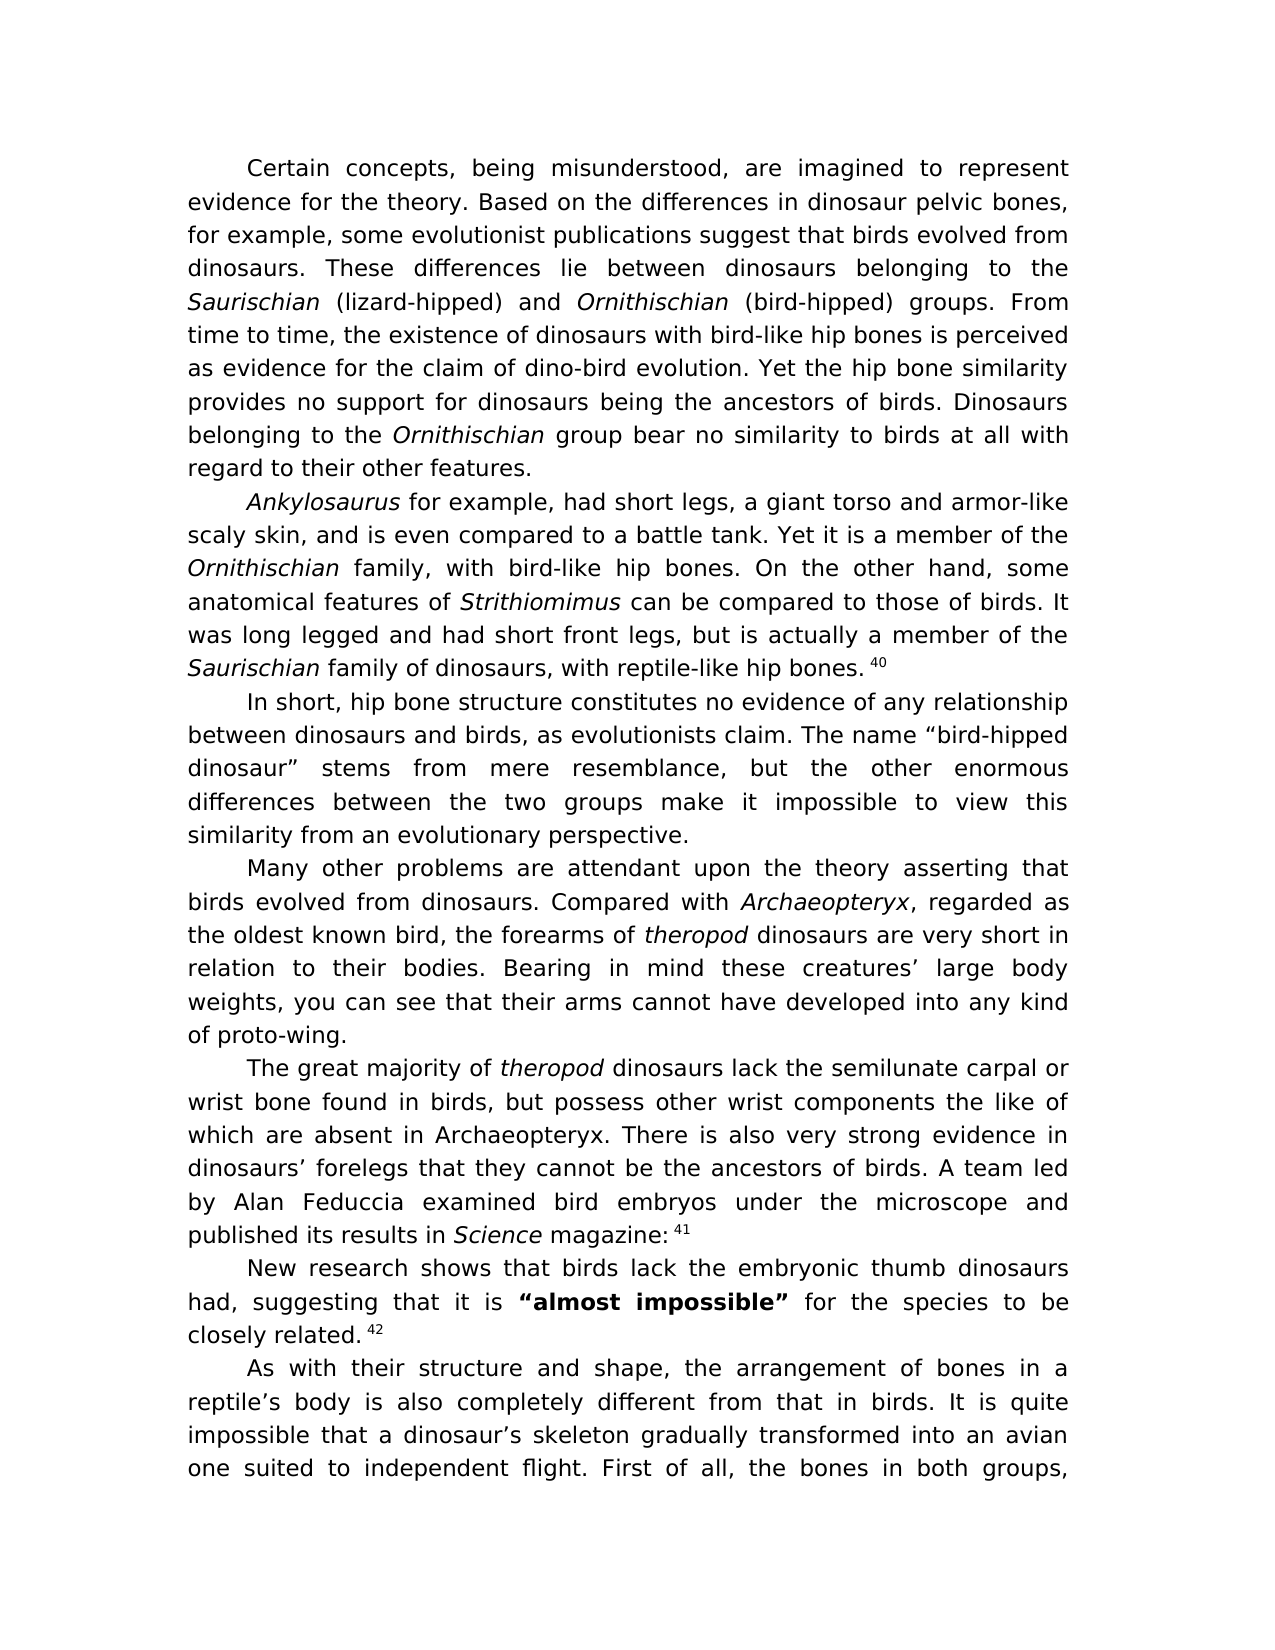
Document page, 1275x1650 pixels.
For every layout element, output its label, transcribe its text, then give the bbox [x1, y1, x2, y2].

text As with their structure and shape, the arrangement of bones in a reptile’s body is also completely different from that in birds. It is quite impossible that a dinosaur’s skeleton gradually transformed into an avian one suited to independent flight. First of all, the bones in both groups, [187, 1350, 1070, 1483]
text The great majority of theropod dinosaurs lack the semilunate carpal or wrist bone found in birds, but possess other wrist components the like of which are absent in Archaeopteryx. There is also very strong evidence in dinosaurs’ forelegs that they cannot be the ancestors of birds. A team led by Alan Feduccia examined bird embryos under the microscope and published its results in Science magazine: 41 [187, 1050, 1070, 1250]
text Ankylosaurus for example, had short legs, a giant torso and armor-like scaly skin, and is even compared to a battle tank. Yet it is a member of the Ornithischian family, with bird-like hip bones. On the other hand, some anatomical features of Strithiomimus can be compared to those of birds. It was long legged and had short front legs, but is actually a member of the Saurischian family of dinosaurs, with reptile-like hip bones. 40 [187, 483, 1070, 683]
text Many other problems are attendant upon the theory asserting that birds evolved from dinosaurs. Compared with Archaeopteryx, regarded as the oldest known bird, the forearms of theropod dinosaurs are very short in relation to their bodies. Bearing in mind these creatures’ large body weights, you can see that their arms cannot have developed into any kind of proto-wing. [187, 850, 1070, 1050]
text In short, hip bone structure constitutes no evidence of any relationship between dinosaurs and birds, as evolutionists claim. The name “bird-hipped dinosaur” stems from mere resemblance, but the other enormous differences between the two groups make it impossible to view this similarity from an evolutionary perspective. [187, 683, 1070, 850]
text Certain concepts, being misunderstood, are imagined to represent evidence for the theory. Based on the differences in dinosaur pelvic bones, for example, some evolutionist publications suggest that birds evolved from dinosaurs. These differences lie between dinosaurs belonging to the Saurischian (lizard-hipped) and Ornithischian (bird-hipped) groups. From time to time, the existence of dinosaurs with bird-like hip bones is perceived as evidence for the claim of dino-bird evolution. Yet the hip bone similarity provides no support for dinosaurs being the ancestors of birds. Dinosaurs belonging to the Ornithischian group bear no similarity to birds at all with regard to their other features. [187, 150, 1070, 483]
text New research shows that birds lack the embryonic thumb dinosaurs had, suggesting that it is “almost impossible” for the species to be closely related. 42 [187, 1250, 1070, 1350]
